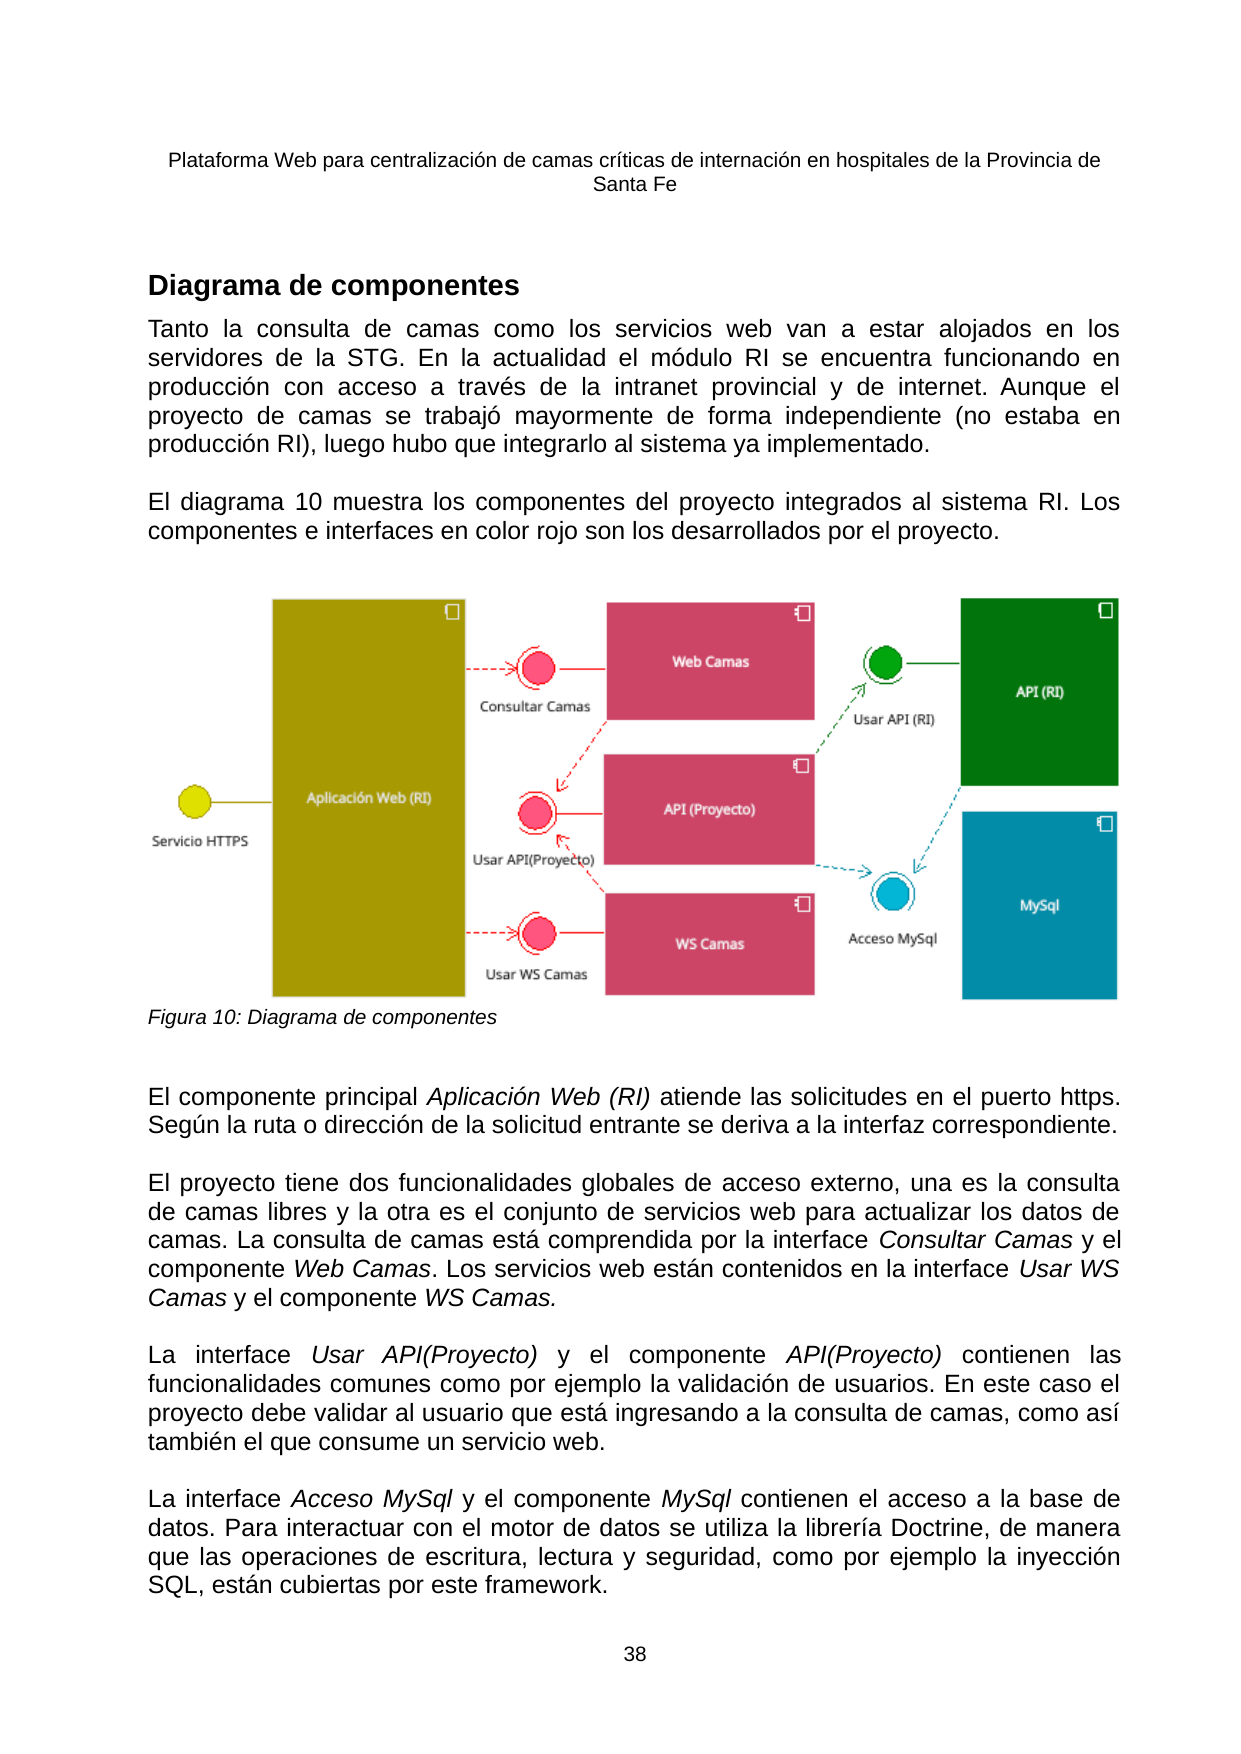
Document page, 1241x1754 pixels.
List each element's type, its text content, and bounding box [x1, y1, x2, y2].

text La interface Acceso MySql y el componente MySql contienen el acceso a la base de datos. Para interactuar con el motor de datos se utiliza la librería Doctrine, de manera que las operaciones de escritura, lectura y seguridad, como por ejemplo la inyección SQL, están cubiertas por este framework. [148, 1484, 1122, 1599]
text El proyecto tiene dos funcionalidades globales de acceso externo, una es la consulta de camas libres y la otra es el conjunto de servicios web para actualizar los datos de camas. La consulta de camas está comprendida por la interface Consultar Camas y el componente Web Camas. Los servicios web están contenidos en la interface Usar WS Camas y el componente WS Camas. [148, 1168, 1122, 1312]
text El componente principal Aplicación Web (RI) atiende las solicitudes en el puerto https. Según la ruta o dirección de la solicitud entrante se deriva a la interfaz correspondiente. [148, 1082, 1122, 1139]
text El diagrama 10 muestra los componentes del proyecto integrados al sistema RI. Los componentes e interfaces en color rojo son los desarrollados por el proyecto. [148, 487, 1122, 544]
text Figura 10: Diagrama de componentes [148, 1001, 1122, 1029]
picture [147, 597, 1123, 1001]
text La interface Usar API(Proyecto) y el componente API(Proyecto) contienen las funcionalidades comunes como por ejemplo la validación de usuarios. En este caso el proyecto debe validar al usuario que está ingresando a la consulta de camas, como así también el que consume un servicio web. [148, 1340, 1122, 1455]
subtitle Diagrama de componentes [148, 268, 1122, 302]
text Tanto la consulta de camas como los servicios web van a estar alojados en los servidores de la STG. En la actualidad el módulo RI se encuentra funcionando en producción con acceso a través de la intranet provincial y de internet. Aunque el proyecto de camas se trabajó mayormente de forma independiente (no estaba en producción RI), luego hubo que integrarlo al sistema ya implementado. [148, 314, 1122, 458]
